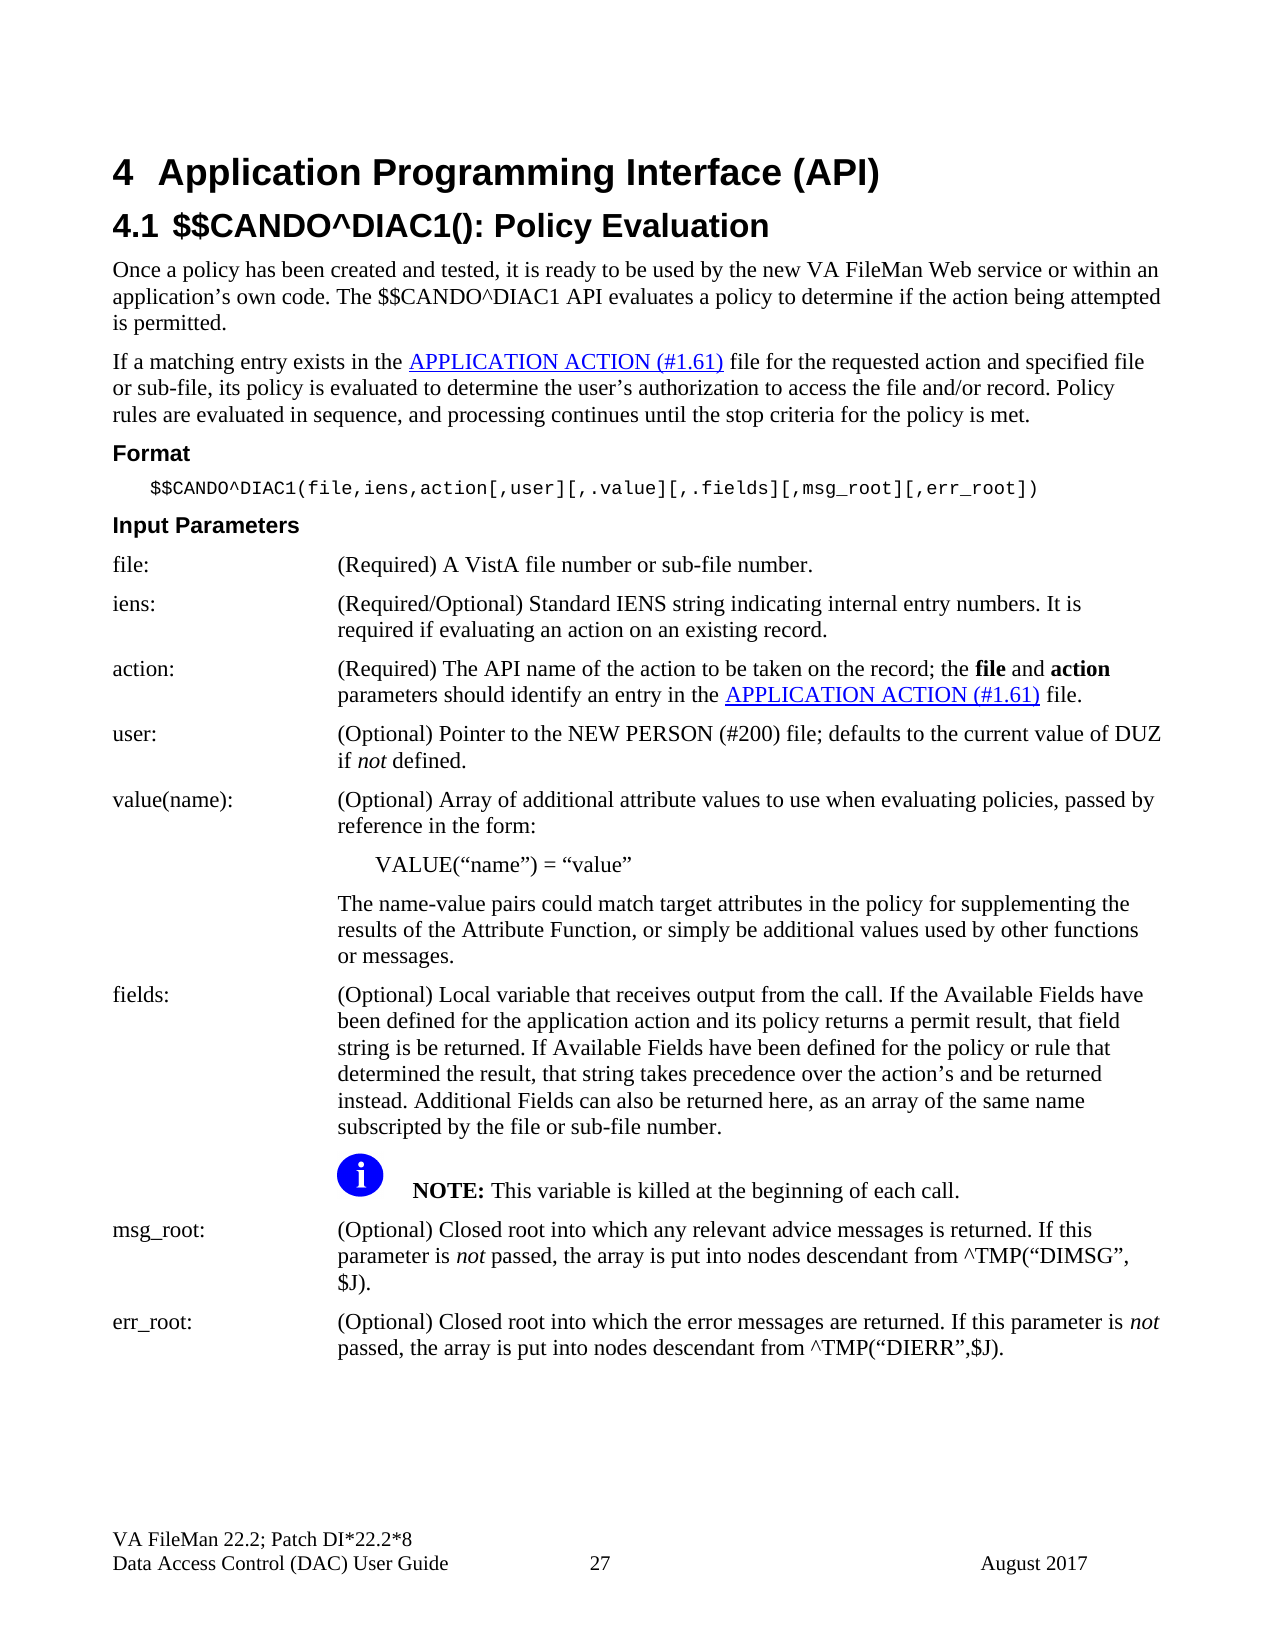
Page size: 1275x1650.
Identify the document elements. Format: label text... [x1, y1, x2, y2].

text msg_root: (Optional) Closed root into which any relevant advice messages is returned. If this parameter is not passed, the array is put into nodes descendant from ^TMP(“DIMSG”,$J). [112, 1216, 1162, 1295]
subtitle Format [112, 440, 1162, 466]
text VALUE(“name”) = “value” [375, 851, 1162, 877]
text file: (Required) A VistA file number or sub-file number. [112, 551, 1162, 577]
text err_root: (Optional) Closed root into which the error messages are returned. If this parameter is not passed, the array is put into nodes descendant from ^TMP(“DIERR”,$J). [112, 1308, 1162, 1361]
text value(name): (Optional) Array of additional attribute values to use when evaluating policies, passed by reference in the form: [112, 786, 1162, 838]
text NOTE: This variable is killed at the beginning of each call. [337, 1152, 1162, 1204]
picture [336, 1151, 384, 1199]
text action: (Required) The API name of the action to be taken on the record; the file and action parameters should identify an entry in the APPLICATION ACTION (#1.61) file. [112, 655, 1162, 708]
text iens: (Required/Optional) Standard IENS string indicating internal entry numbers. It is required if evaluating an action on an existing record. [112, 590, 1162, 643]
subtitle Application Programming Interface (API) [112, 150, 1162, 193]
subtitle $$CANDO^DIAC1(): Policy Evaluation [112, 206, 1162, 244]
text The name-value pairs could match target attributes in the policy for supplementing the results of the Attribute Function, or simply be additional values used by other functions or messages. [337, 890, 1162, 969]
text user: (Optional) Pointer to the NEW PERSON (#200) file; defaults to the current value of DUZ if not defined. [112, 720, 1162, 773]
subtitle Input Parameters [112, 512, 1162, 539]
text If a matching entry exists in the APPLICATION ACTION (#1.61) file for the requested action and specified file or sub-file, its policy is evaluated to determine the user’s authorization to access the file and/or record. Policy rules are evaluated in sequence, and processing continues until the stop criteria for the policy is met. [112, 348, 1162, 427]
text $$CANDO^DIAC1(file,iens,action[,user][,.value][,.fields][,msg_root][,err_root]) [150, 478, 1162, 500]
text fields: (Optional) Local variable that receives output from the call. If the Available Fields have been defined for the application action and its policy returns a permit result, that field string is be returned. If Available Fields have been defined for the policy or rule that determined the result, that string takes precedence over the action’s and be returned instead. Additional Fields can also be returned here, as an array of the same name subscripted by the file or sub-file number. [112, 981, 1162, 1139]
text Once a policy has been created and tested, it is ready to be used by the new VA FileMan Web service or within an application’s own code. The $$CANDO^DIAC1 API evaluates a policy to determine if the action being attempted is permitted. [112, 257, 1162, 336]
